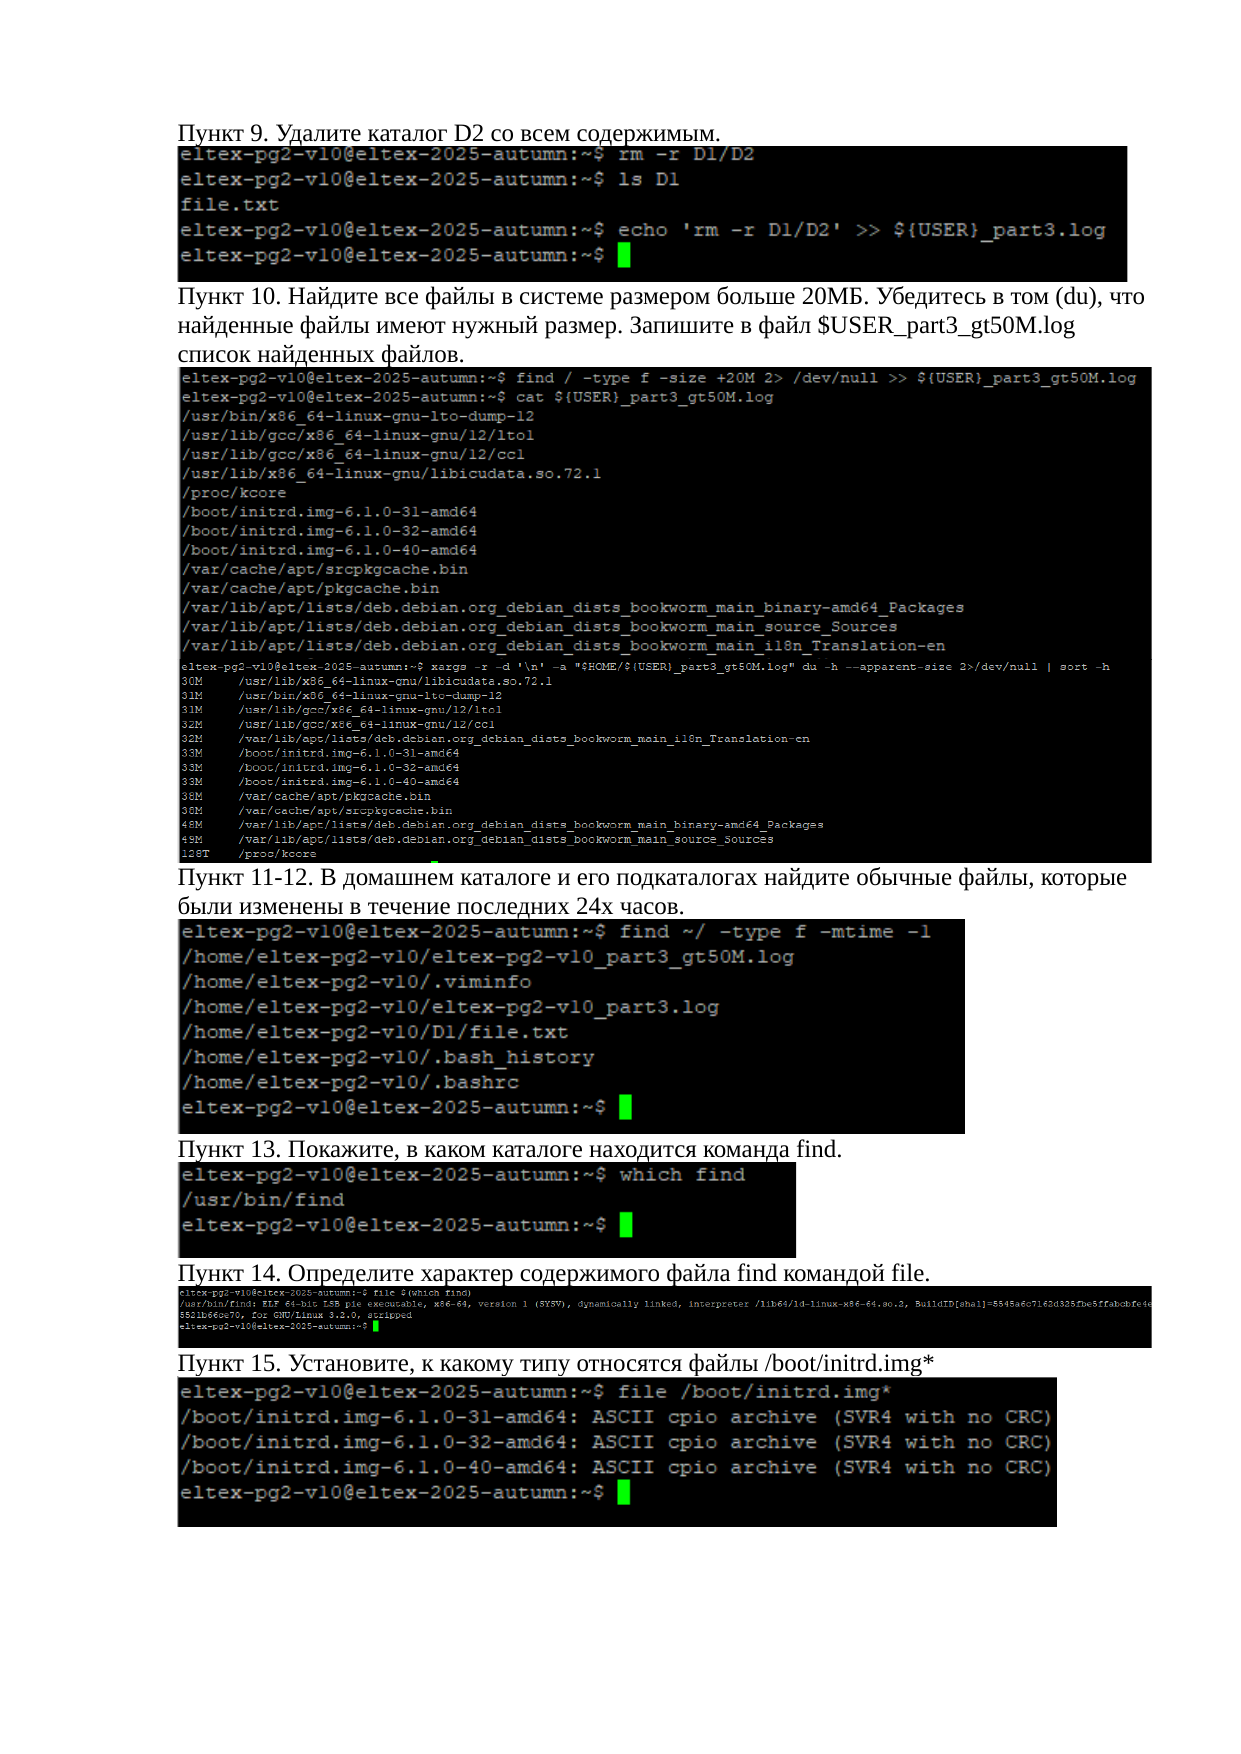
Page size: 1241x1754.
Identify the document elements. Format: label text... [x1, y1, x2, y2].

text Пункт 9. Удалите каталог D2 со всем содержимым. [177, 118, 1152, 147]
picture [177, 1376, 1057, 1527]
picture [177, 919, 965, 1134]
picture [177, 1162, 797, 1258]
picture [177, 1286, 1152, 1348]
text были изменены в течение последних 24х часов. [177, 891, 1152, 920]
text Пункт 13. Покажите, в каком каталоге находится команда find. [177, 1134, 1152, 1162]
text Пункт 11-12. В домашнем каталоге и его подкаталогах найдите обычные файлы, которые [177, 863, 1152, 891]
text ­­ [1057, 1377, 1152, 1527]
text Пункт 15. Установите, к какому типу относятся файлы /boot/initrd.img* [177, 1348, 1152, 1377]
picture [177, 146, 1128, 282]
text Пункт 10. Найдите все файлы в системе размером больше 20МБ. Убедитесь в том (du), что найденные файлы имеют нужный размер. Запишите в файл $USER_part3_gt50M.log список найденных файлов. [177, 281, 1152, 367]
picture [177, 367, 1152, 863]
text Пункт 14. Определите характер содержимого файла find командой file. [177, 1258, 1152, 1286]
